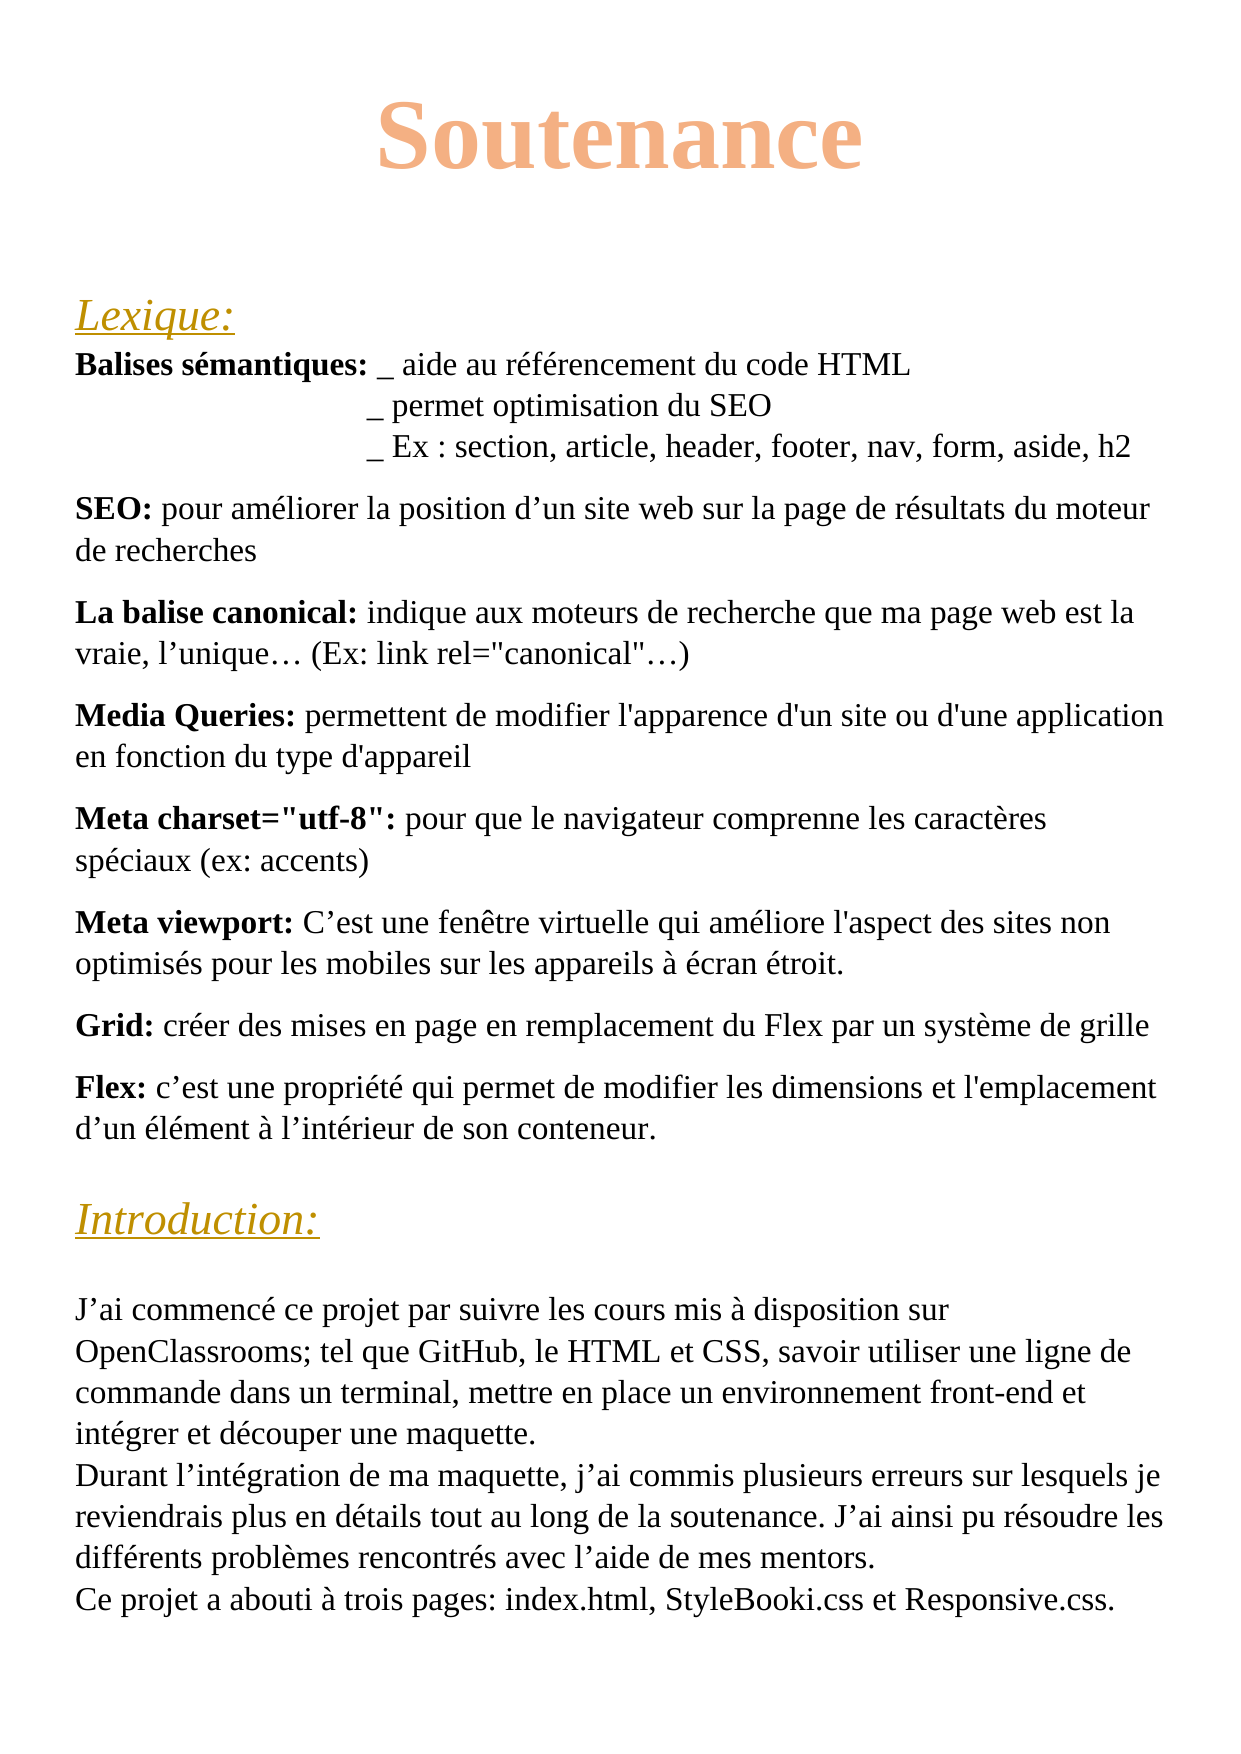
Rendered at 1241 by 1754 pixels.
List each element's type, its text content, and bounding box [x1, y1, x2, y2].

text La balise canonical: indique aux moteurs de recherche que ma page web est la vraie, l’unique… (Ex: link rel="canonical"…) [75, 592, 1165, 672]
text SEO: pour améliorer la position d’un site web sur la page de résultats du moteur de recherches [75, 489, 1165, 568]
text Meta charset="utf-8": pour que le navigateur comprenne les caractères spéciaux (ex: accents) [75, 799, 1165, 878]
text J’ai commencé ce projet par suivre les cours mis à disposition sur OpenClassrooms; tel que GitHub, le HTML et CSS, savoir utiliser une ligne de commande dans un terminal, mettre en place un environnement front-end et intégrer et découper une maquette. [75, 1289, 1165, 1452]
text Lexique: [75, 287, 1165, 340]
text Grid: créer des mises en page en remplacement du Flex par un système de grille [75, 1005, 1165, 1044]
text Flex: c’est une propriété qui permet de modifier les dimensions et l'emplacement d’un élément à l’intérieur de son conteneur. [75, 1067, 1165, 1147]
text Introduction: [75, 1191, 1165, 1244]
text Balises sémantiques: _ aide au référencement du code HTML [75, 344, 1165, 382]
text _ permet optimisation du SEO [75, 385, 1165, 424]
text Meta viewport: C’est une fenêtre virtuelle qui améliore l'aspect des sites non optimisés pour les mobiles sur les appareils à écran étroit. [75, 902, 1165, 982]
text Media Queries: permettent de modifier l'apparence d'un site ou d'une application en fonction du type d'appareil [75, 695, 1165, 775]
text _ Ex : section, article, header, footer, nav, form, aside, h2 [75, 427, 1165, 465]
text Soutenance [75, 75, 1165, 190]
text Ce projet a abouti à trois pages: index.html, StyleBooki.css et Responsive.css. [75, 1579, 1165, 1617]
text Durant l’intégration de ma maquette, j’ai commis plusieurs erreurs sur lesquels je reviendrais plus en détails tout au long de la soutenance. J’ai ainsi pu résoudre les différents problèmes rencontrés avec l’aide de mes mentors. [75, 1455, 1165, 1576]
